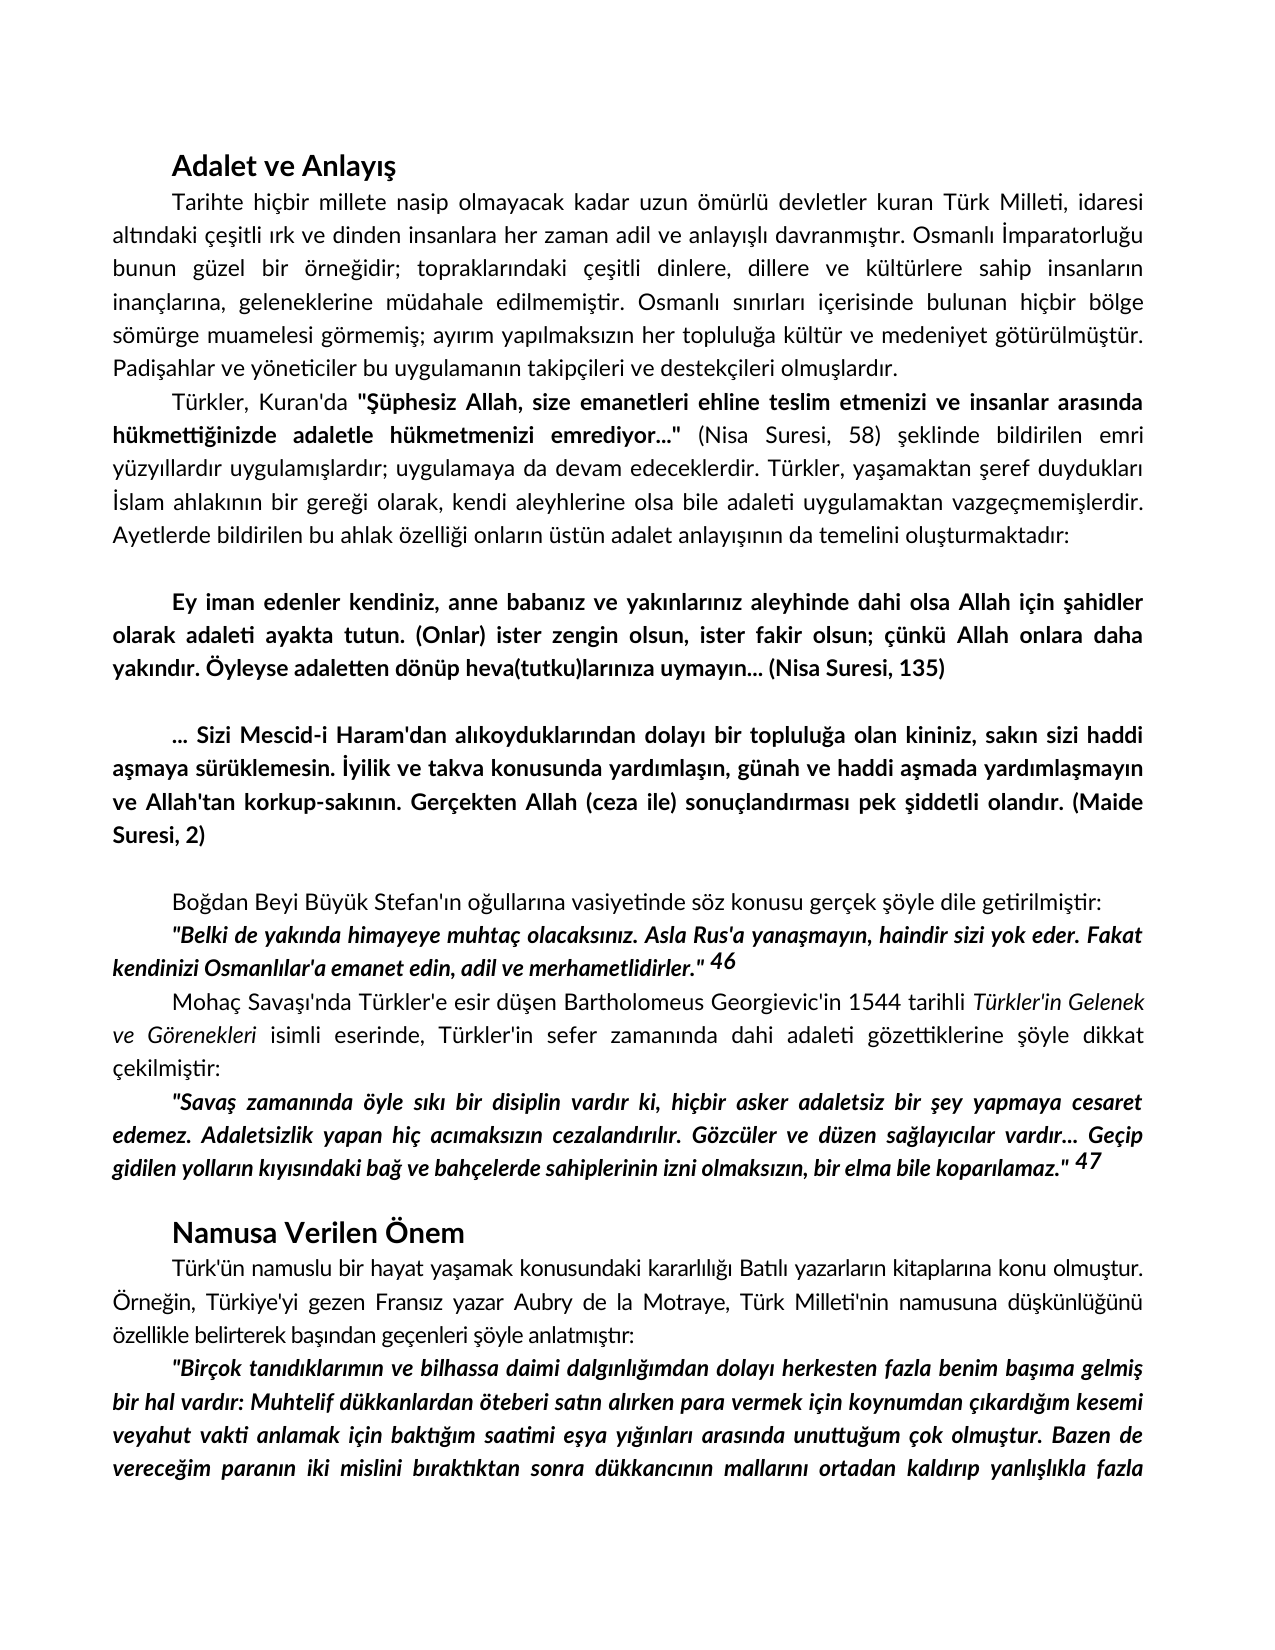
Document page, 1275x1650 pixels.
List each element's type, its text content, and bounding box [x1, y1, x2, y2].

text Tarihte hiçbir millete nasip olmayacak kadar uzun ömürlü devletler kuran Türk Milleti, idaresi altındaki çeşitli ırk ve dinden insanlara her zaman adil ve anlayışlı davranmıştır. Osmanlı İmparatorluğu bunun güzel bir örneğidir; topraklarındaki çeşitli dinlere, dillere ve kültürlere sahip insanların inançlarına, geleneklerine müdahale edilmemiştir. Osmanlı sınırları içerisinde bulunan hiçbir bölge sömürge muamelesi görmemiş; ayırım yapılmaksızın her topluluğa kültür ve medeniyet götürülmüştür. Padişahlar ve yöneticiler bu uygulamanın takipçileri ve destekçileri olmuşlardır. [112, 183, 1145, 383]
text ... Sizi Mescid-i Haram'dan alıkoyduklarından dolayı bir topluluğa olan kininiz, sakın sizi haddi aşmaya sürüklemesin. İyilik ve takva konusunda yardımlaşın, günah ve haddi aşmada yardımlaşmayın ve Allah'tan korkup-sakının. Gerçekten Allah (ceza ile) sonuçlandırması pek şiddetli olandır. (Maide Suresi, 2) [112, 717, 1145, 850]
text Boğdan Beyi Büyük Stefan'ın oğullarına vasiyetinde söz konusu gerçek şöyle dile getirilmiştir: [112, 883, 1145, 917]
text Türk'ün namuslu bir hayat yaşamak konusundaki kararlılığı Batılı yazarların kitaplarına konu olmuştur. Örneğin, Türkiye'yi gezen Fransız yazar Aubry de la Motraye, Türk Milleti'nin namusuna düşkünlüğünü özellikle belirterek başından geçenleri şöyle anlatmıştır: [112, 1250, 1145, 1350]
text "Savaş zamanında öyle sıkı bir disiplin vardır ki, hiçbir asker adaletsiz bir şey yapmaya cesaret edemez. Adaletsizlik yapan hiç acımaksızın cezalandırılır. Gözcüler ve düzen sağlayıcılar vardır... Geçip gidilen yolların kıyısındaki bağ ve bahçelerde sahiplerinin izni olmaksızın, bir elma bile koparılamaz." 47 [112, 1083, 1145, 1183]
text "Belki de yakında himayeye muhtaç olacaksınız. Asla Rus'a yanaşmayın, haindir sizi yok eder. Fakat kendinizi Osmanlılar'a emanet edin, adil ve merhametlidirler." 46 [112, 917, 1145, 983]
text Namusa Verilen Önem [112, 1217, 1145, 1250]
text Türkler, Kuran'da "Şüphesiz Allah, size emanetleri ehline teslim etmenizi ve insanlar arasında hükmettiğinizde adaletle hükmetmenizi emrediyor..." (Nisa Suresi, 58) şeklinde bildirilen emri yüzyıllardır uygulamışlardır; uygulamaya da devam edeceklerdir. Türkler, yaşamaktan şeref duydukları İslam ahlakının bir gereği olarak, kendi aleyhlerine olsa bile adaleti uygulamaktan vazgeçmemişlerdir. Ayetlerde bildirilen bu ahlak özelliği onların üstün adalet anlayışının da temelini oluşturmaktadır: [112, 383, 1145, 550]
text Mohaç Savaşı'nda Türkler'e esir düşen Bartholomeus Georgievic'in 1544 tarihli Türkler'in Gelenek ve Görenekleri isimli eserinde, Türkler'in sefer zamanında dahi adaleti gözettiklerine şöyle dikkat çekilmiştir: [112, 983, 1145, 1083]
text "Birçok tanıdıklarımın ve bilhassa daimi dalgınlığımdan dolayı herkesten fazla benim başıma gelmiş bir hal vardır: Muhtelif dükkanlardan öteberi satın alırken para vermek için koynumdan çıkardığım kesemi veyahut vakti anlamak için baktığım saatimi eşya yığınları arasında unuttuğum çok olmuştur. Bazen de vereceğim paranın iki mislini bıraktıktan sonra dükkancının mallarını ortadan kaldırıp yanlışlıkla fazla [112, 1350, 1145, 1483]
text Ey iman edenler kendiniz, anne babanız ve yakınlarınız aleyhinde dahi olsa Allah için şahidler olarak adaleti ayakta tutun. (Onlar) ister zengin olsun, ister fakir olsun; çünkü Allah onlara daha yakındır. Öyleyse adaletten dönüp heva(tutku)larınıza uymayın... (Nisa Suresi, 135) [112, 583, 1145, 683]
text Adalet ve Anlayış [112, 150, 1145, 183]
